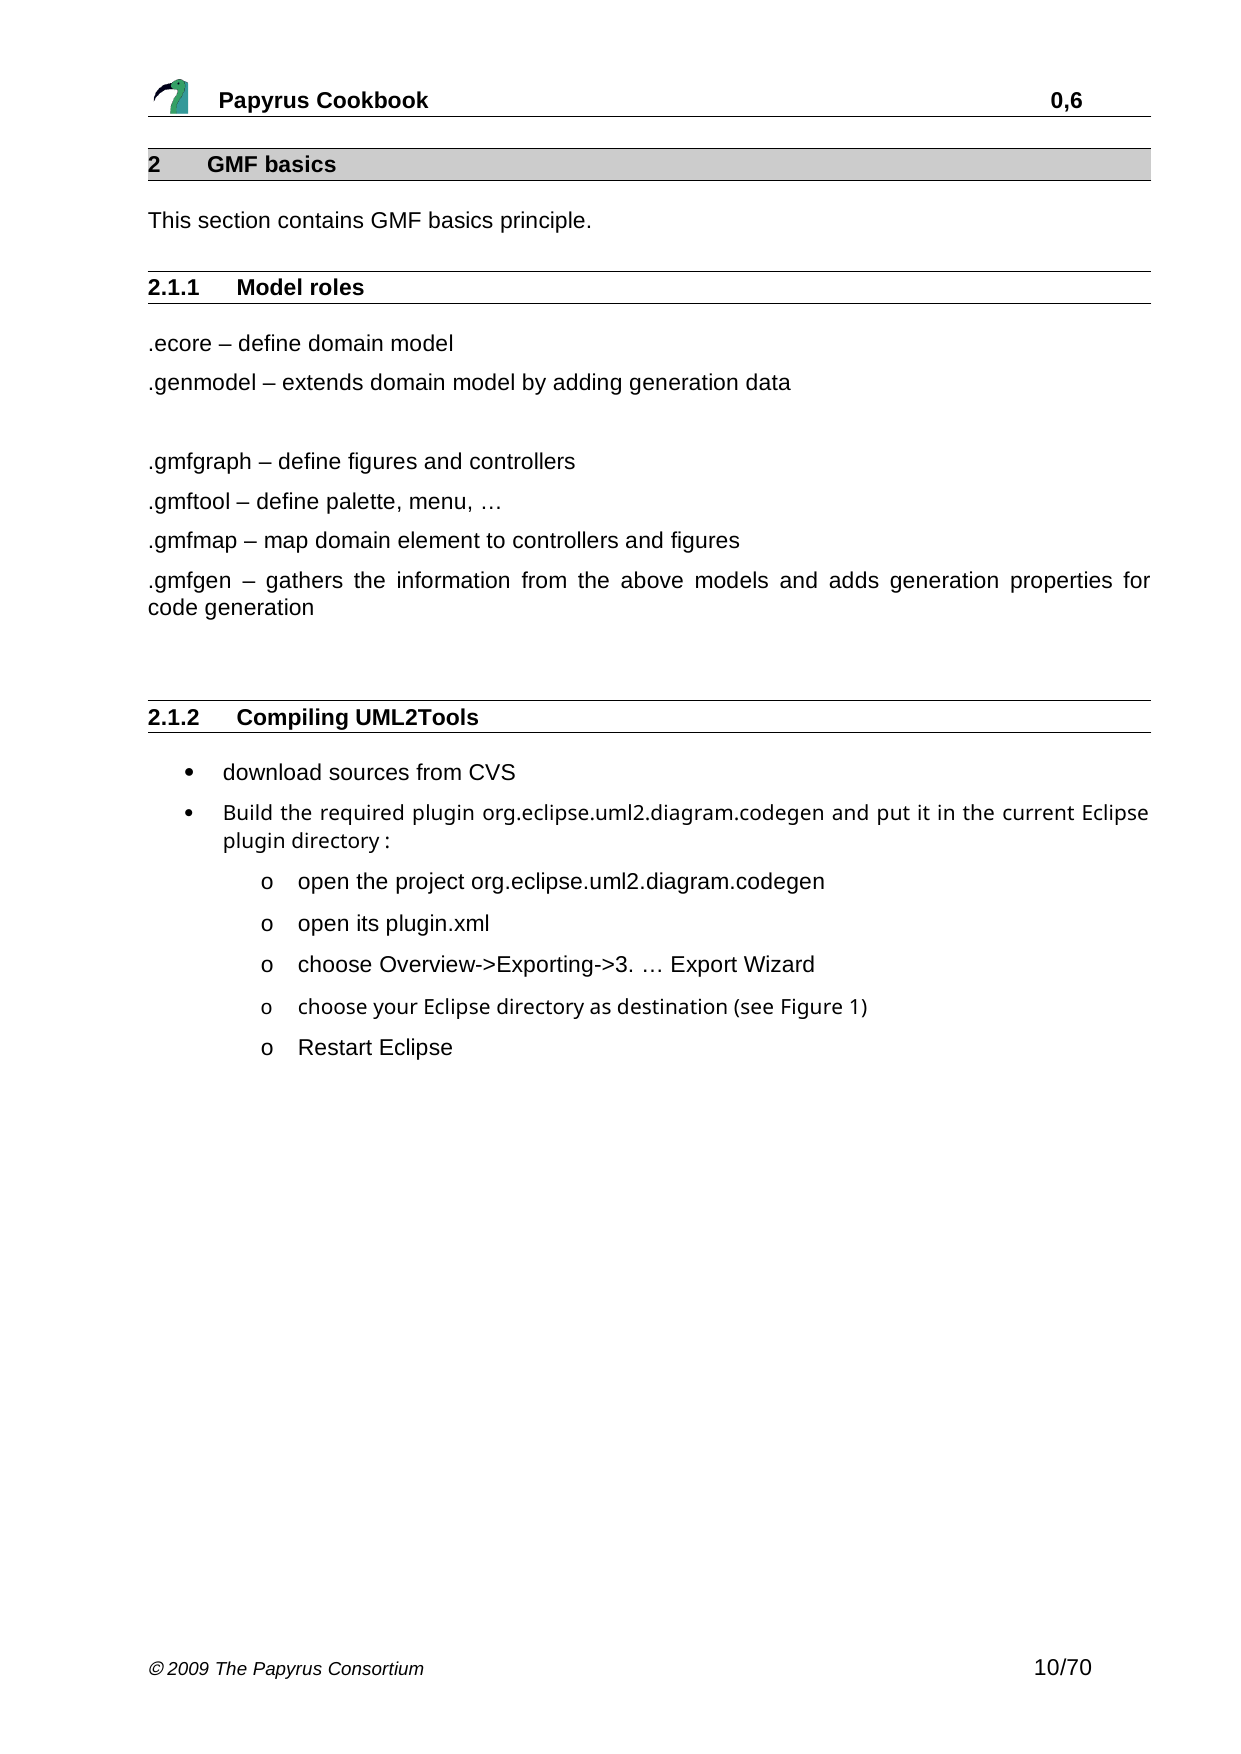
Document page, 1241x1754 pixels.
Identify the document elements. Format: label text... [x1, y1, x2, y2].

picture [153, 79, 189, 114]
list choose Overview->Exporting->3. … Export Wizard [260, 951, 1151, 980]
list choose your Eclipse directory as destination (see Figure 1) [260, 992, 1151, 1021]
subtitle GMF basics [148, 149, 1151, 180]
text .ecore – define domain model [148, 329, 1151, 356]
text .gmfgraph – define figures and controllers [148, 448, 1151, 475]
text .gmfmap – map domain element to controllers and figures [148, 527, 1151, 554]
text .gmfgen – gathers the information from the above models and adds generation properties for code generation [148, 566, 1151, 621]
list open the project org.eclipse.uml2.diagram.codegen [260, 867, 1151, 896]
subtitle Compiling UML2Tools [148, 701, 1151, 732]
text This section contains GMF basics principle. [148, 206, 1151, 233]
list Restart Eclipse [260, 1034, 1151, 1063]
text .gmftool – define palette, menu, … [148, 487, 1151, 514]
list download sources from CVS [185, 758, 1151, 785]
list open its plugin.xml [260, 909, 1151, 938]
list Build the required plugin org.eclipse.uml2.diagram.codegen and put it in the current Eclipse plugin directory : [185, 798, 1151, 855]
subtitle Model roles [148, 272, 1151, 303]
text .genmodel – extends domain model by adding generation data [148, 368, 1151, 396]
